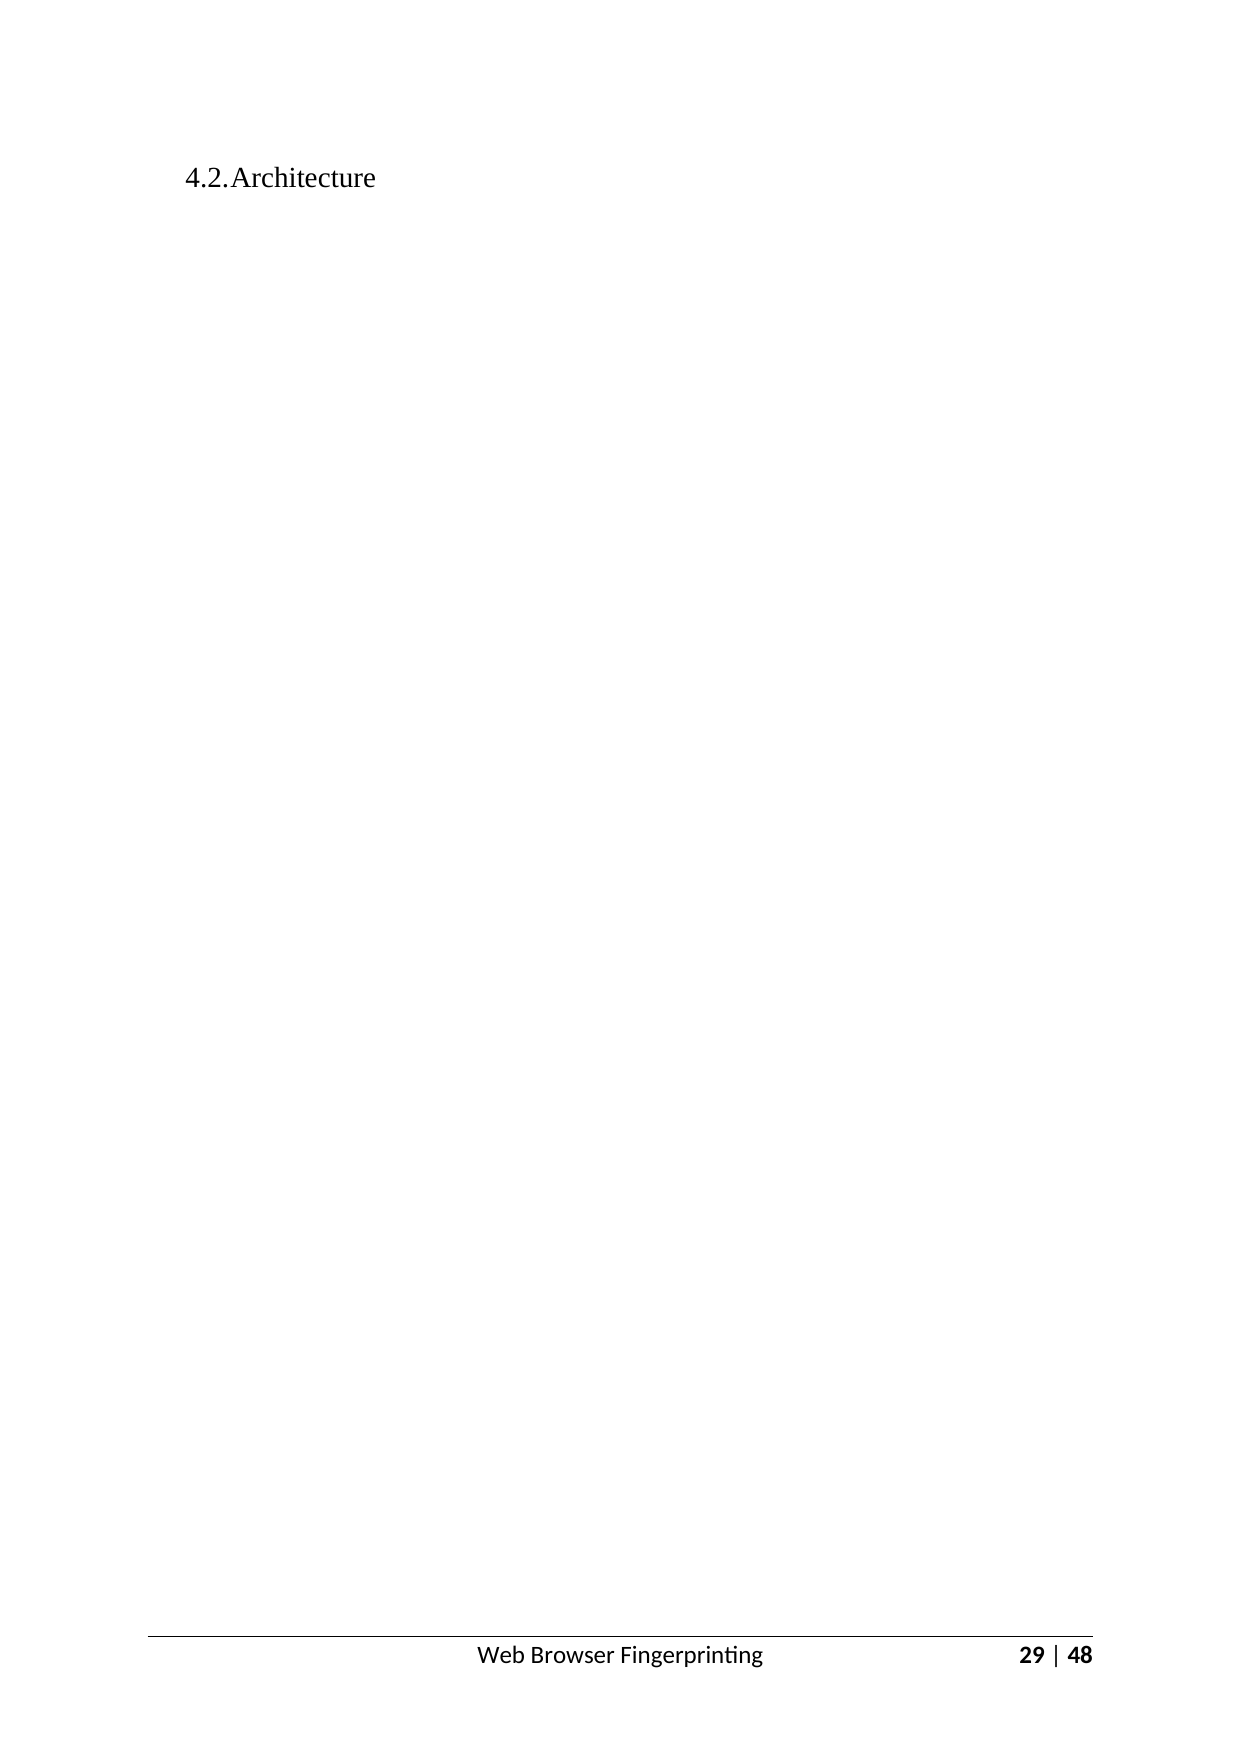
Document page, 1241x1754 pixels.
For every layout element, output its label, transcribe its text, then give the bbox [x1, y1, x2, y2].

list Architecture [185, 160, 1093, 193]
